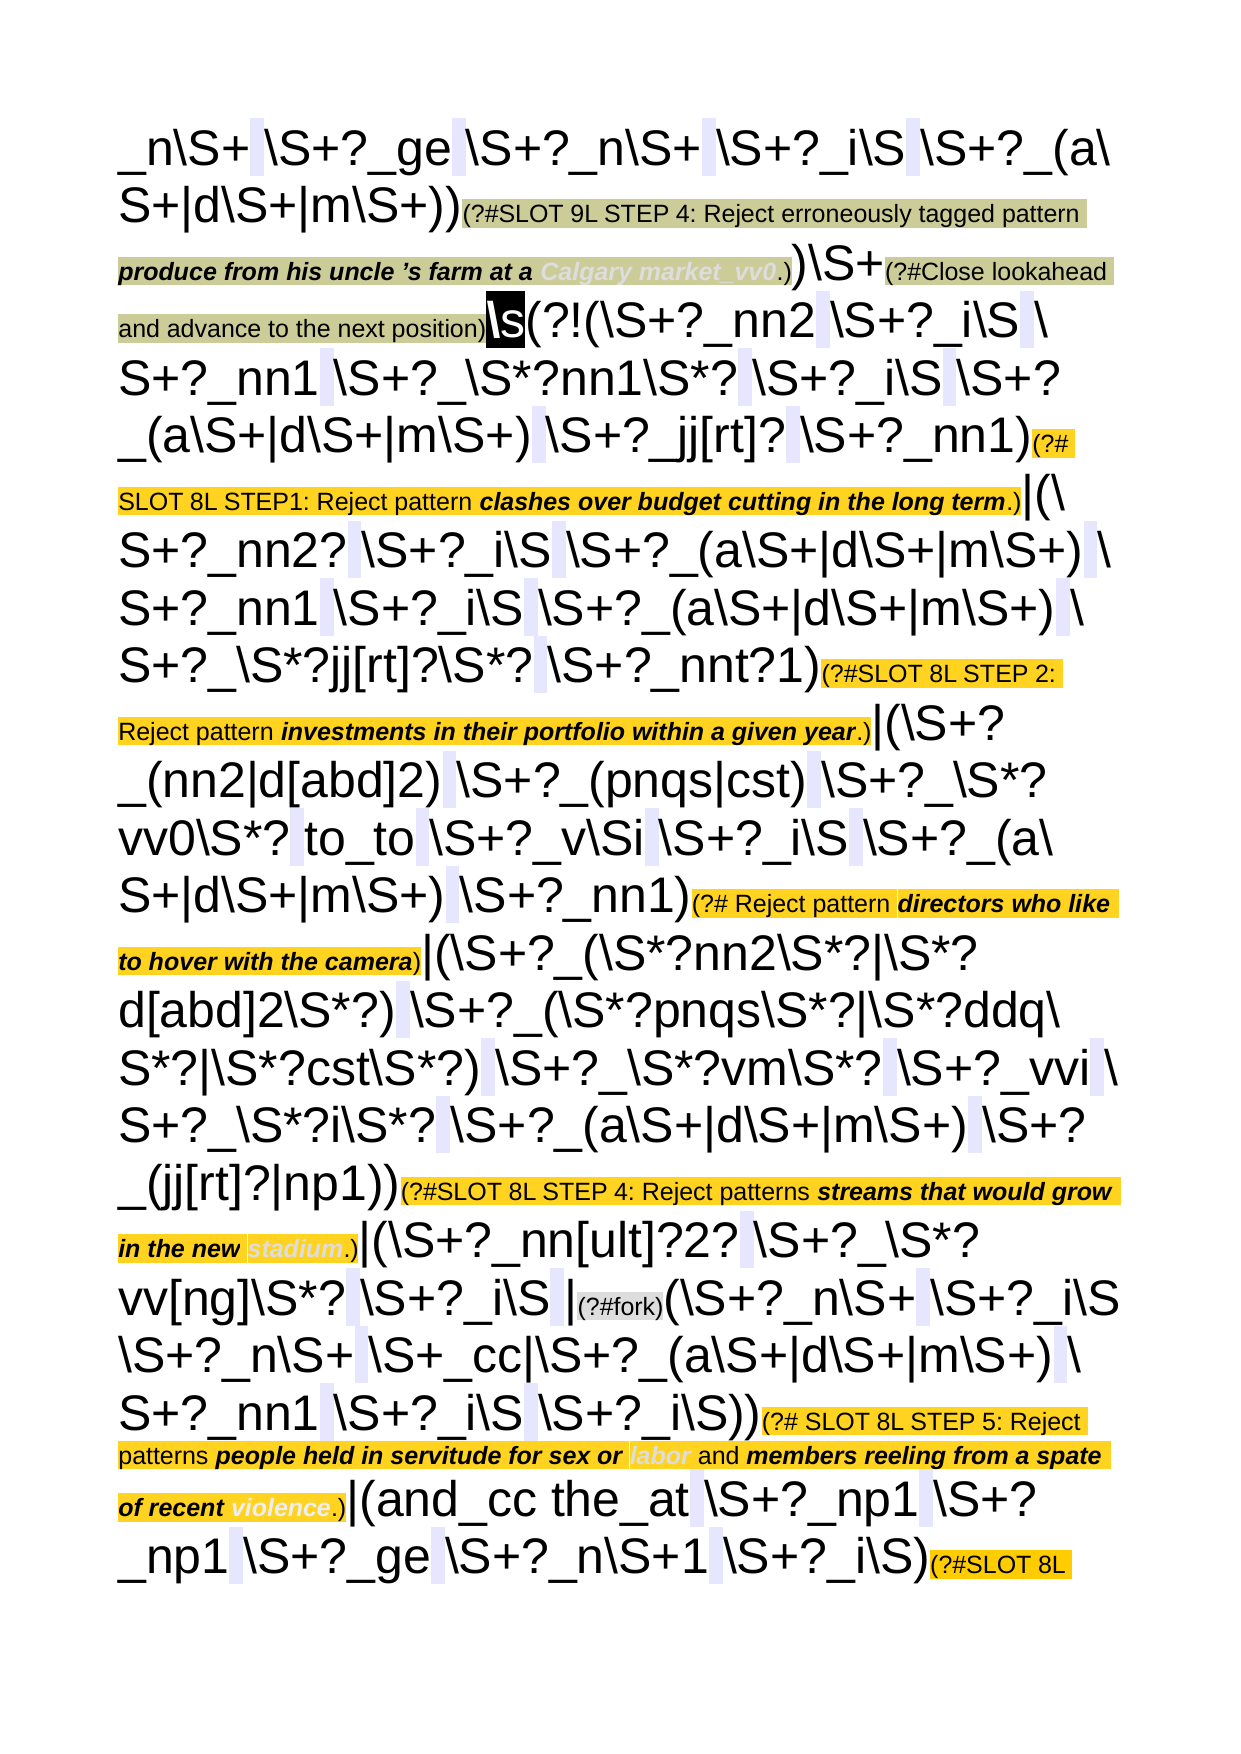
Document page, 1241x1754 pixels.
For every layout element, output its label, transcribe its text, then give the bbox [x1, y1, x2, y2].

text (\s(?!\S+?_nn[ult]?2? \S+?_i\S \S+?_(a\S+|d\S+|m\S+) (?# Results of the . . ..)(\S+?_(jj[rt]?|md) \S+?_n\S+ \S+?_i\S \S+?_(a\S+|d\S+|m\S+) \S+?_(jj[rt]?|md)(?#Reject pattern results from the first round of the presidential election)|\S+?_nn1 \S+?_i\S \S+?_(a\S+|d\S+|m\S+) \S+?_nn1 \S+?_i\S(?#Reject pattern results from the office of the Superintendent of bankruptcy)|\S+?_n[np]1 \S+?_ge \S+?_nn1 \S+?_i\S \S+?_jj[rt]?(?#Reject pattern graduates with a master ’s degree in real estate)|\S+?_nnu \S+?_i\S \S+?_(a\S+|d\S+|m\S+) \S+?_n[npd]\d \S+?_ge(?#Reject pattern communities with 70 percent of the North ’s population .)|\S+?_jj[rt]? \S+?_mc \S+?_nnt2 of_io \S+?_nn1(?#Reject pattern people with a combined five decades of oil experience.))|(\S+?_(vm|vd[dz])|([Mm]a[kd][ei](s|ing)?|[Ll]et(s|ting)?)_vv\S) \S+?_(nnt?1|jj[rt]?) \S+?_nn\d? ,_, \S+?_(nnt?1|jj[rt]?) \S+?_nn\d? \S+?_cc \S+?_(nnt?1|jj[rt]?)(?#SLOT 9L STEP 2: Reject pattern makes morning coffee, after-work drinks and morning tea feel .)|(\S+?_(cs|rrq) \S+?_(ii|rg) \S+?_mc \S+?_nnu(\d+)? \S+?_nnu(\d+)? \S+?_i\S \S+?_n[np]\d? \S+?_i\S)(?#SLOT 9L STEP 3: Reject pattern While about 90 per cent of Inuit across Canada .)|(\S+?_vbr \S+?_(mc|da2) \S+?_nnt2 \S+?_(jjr|rrr) \S+?_csn \S+?_(a\S+|d\S+|m\S+) \S+?_da \S+?_jj[rt]?)(?#SLOT 9L STEP 3: Reject incorrectly tagged pattern are seven times higher than our own terrestrial-based toll connect_vv0 facilities.)|(\S+?_n\S+ \S+?_i\S \S+?_(a\S+|d\S+|m\S+) \S+?_n\S+ \S+?_ge \S+?_n\S+ \S+?_i\S \S+?_(a\S+|d\S+|m\S+))(?#SLOT 9L STEP 4: Reject erroneously tagged pattern produce from his uncle ’s farm at a Calgary market_vv0.))\S+(?#Close lookahead and advance to the next position)\s(?!(\S+?_nn2 \S+?_i\S \S+?_nn1 \S+?_\S*?nn1\S*? \S+?_i\S \S+?_(a\S+|d\S+|m\S+) \S+?_jj[rt]? \S+?_nn1)(?# SLOT 8L STEP1: Reject pattern clashes over budget cutting in the long term.)|(\S+?_nn2? \S+?_i\S \S+?_(a\S+|d\S+|m\S+) \S+?_nn1 \S+?_i\S \S+?_(a\S+|d\S+|m\S+) \S+?_\S*?jj[rt]?\S*? \S+?_nnt?1)(?#SLOT 8L STEP 2: Reject pattern investments in their portfolio within a given year.)|(\S+?_(nn2|d[abd]2) \S+?_(pnqs|cst) \S+?_\S*?vv0\S*? to_to \S+?_v\Si \S+?_i\S \S+?_(a\S+|d\S+|m\S+) \S+?_nn1)(?# Reject pattern directors who like to hover with the camera)|(\S+?_(\S*?nn2\S*?|\S*?d[abd]2\S*?) \S+?_(\S*?pnqs\S*?|\S*?ddq\S*?|\S*?cst\S*?) \S+?_\S*?vm\S*? \S+?_vvi \S+?_\S*?i\S*? \S+?_(a\S+|d\S+|m\S+) \S+?_(jj[rt]?|np1))(?#SLOT 8L STEP 4: Reject patterns streams that would grow in the new stadium.)|(\S+?_nn[ult]?2? \S+?_\S*?vv[ng]\S*? \S+?_i\S |(?#fork)(\S+?_n\S+ \S+?_i\S \S+?_n\S+ \S+_cc|\S+?_(a\S+|d\S+|m\S+) \S+?_nn1 \S+?_i\S \S+?_i\S))(?# SLOT 8L STEP 5: Reject patterns people held in servitude for sex or labor and members reeling from a spate of recent violence.)|(and_cc the_at \S+?_np1 \S+?_np1 \S+?_ge \S+?_n\S+1 \S+?_i\S)(?#SLOT 8L STEP 6: Reject pattern and the United States ’ role in it )|(\S+?_nn2? \S+?_i\S \S+?_(a\S+|d\S+|m\S+) \S+?_((?#fork1)jj[rt]? \S+?_nn\w?1 \S+?_i\S \S+?_jj[rt]?|(?#fork2)md \S+?_(da2|mc) \S+?_nnt2 \S+?_i\S))(?# SLOT 8L STEP 7: Reject pattern people with a greater feeling of personal control, measurements from the first 25 days of November)|(\S+?_vm \S+?_rr \S+?_i\S \S+?_(a\S+|d\S+|m\S+) \S+?_nn[a-z]?1 \S+?_i\S \S+?_(a\S+|d\S+|m\S+))(?#SLOT 8L STEP 8: Reject pattern will probably at the end of the day say .)|(\S+?_([!\.\?]|null) So_\S+ \S+?_(n\S+|d\S+) \S+?_vb\S+ \S+?_(a\S+) very_\S+? \S+?_md)(?#SLOT 8L STEP9: Reject erroneously tagged pattern <sentence end> So this was the very first movie score_vv0 .)|([Dd]o_\S+ \S+?_rr \S+?_i\S the_at \S+?_nn1 of_io \S+?_(a\S+|d\S+|m\S+))(?#SLOT 8L STEP10: Reject pattern do still at the end of the day have.)|((\S+?_(\S*?vm\S*?|vh\S|vd[zd])|n't_xx|([Hh]elp(s|ed|ing)?|[Ll]et(s|ting)?|[Mm]a(k(e(s)?|ing)|de)|[Ww]atch(e[sd]?|ing)?|[Hh]ear(s|d|ing)?)_vv\S+) \S+?_(a\S+|d\S+|m\S+) \S+?_np1 \S+?_cc \S+?_(a\S+|d\S+|m\S+) \S+?_nn1 \S+?_i\S)(?#SLOT 8L STEP11: Reject pattern could the ICC or a court like it .))\S+(?# Close lookahead and advance to next slot.)\s(?!(\S+?_(nn2?|d[abd]2) \S+?_i\S \S+?_(at1?|appge|dd1|jjr?) \S+?_(n[np]1|\S*?vv[ng]\S*?) ((?#fork 1)\S+?_(ge|ccb?|i\S) \S+?_(jj[rt]?|\S*?vv[ng]\S*?|appge) \S+?_nn1|(?#fork 2)\S+?_nd1 \S+?_i\S \S+?_np1))(?# SLOT 7L STEP1: Reject patterns tributes to the country's formidable industry, cultures of this buffeted but protected region, expressions of undying love for his wife, members of the community east of Windsor.)|(\S+?_(nn2?|d[abd]2) \S+?_(pnqs|ddq|cst) \S+?_v\S+ \S+?_(jj[rt]?|rr[rt]?) \S+?_(i\S) \S+?_(a\S+|d\S+|m\S+) \S+?_nn1)(?# SLOT 7L STEP 2: Reject pattern critics who are sympathetic to their cause, caregivers who live further from their parent)|(\S+?_nn2? \S+?_to \S+?_v\Si \S+?_\S*?i[fiow]\S*? \S+?_(a\S+|d\S+|m\S+) \S+?_jj[rt]? \S+?_nn1)(?#SLOT 7L STEP 3: Reject pattern investments to keep in a tax-sheltered account.)|((\S+?_(\S*?vm\S*?|vh\S|vdz)|n't_xx|([Hh]elp(s|ed|ing)?|[Ll]et(s|ting)?|[Mm]a(k(e(s)?|ing)|de)|[Ww]atch(e[sd]?|ing)?|[Hh]ear(s|d|ing)?)_vv\S+) \S+?_(a\S+|d\S+|m\S+|np1) \S+?_((?#fork1)(jj[rt]?|np1) \S+?_(jj[rt]?|ge) \S+?_nn1 \S+?_i\S|(?#fork2)np1 \S+?_np1 \S+?_nn1 \S+?_ge))(?# SLOT 7L STEP 4: Reject pattern let the new blue clay in Madrid, does Andrea Steinemann ’s relationship with Neuman, helping the LA county Sheriff ’s department try.)|(\S+?_(nn2?|d[abd]2) \S+?_(pnqs|ddq|cst) \S+?_(vbr|vh0) \S+?_vvn \S+?_i\S \S+?_(a\S+|d\S+|m\S+|nnb \S+?_n\S+1))(?# SLOT 7L STEP 5: Reject pattern women who have returned to the show. )|(\S+?_(nn2?|d[abd]2) \S+?_vv[gn] to_\S+ \S+?_(v\Si|jj[rt]?) \S+?_(i\S|cc) \S+?_(a\S+|d\S+|m\S+|jj[rt]?) \S+?_n\S1)(?# SLOT 7L STEP 6: Reject patterns businesses wanting to remain in the EU, opinions related to ethical or responsible consumption. )|(\S+?_vv\S \S+?_i\S \S+?_(nn2?|d[abd]2?|pn1?) \S+?_vvn \S+?_i\S \S+?_(a\S+|d\S+|m\S+))(?#SLOT 7L STEP 7: Reject erroneously tagged pattern apologise to anyone affected by the emergency work .)|(\S+?_vh\S \S+?_(a\S+|d\S+|m\S+) \S+?_jjr? \S+?_nn\S+ \S+?_i\S \S+?_(a\S+|d\S+|m\S+))(?#SLOT 7L STEP 8: Reject pattern many who have no direct connection to the war. )|(\S+?_i\S \S+?_at1? \S+?_jj[rt]? \S+?_nn1 \S+?_i\S \S+?_jjr?)(?#SLOT 7L STEP 9: Reject erroneously tagged pattern for the full force of radical climate change_vv0 .)|(and_cc \S+?_(a\S+|d\S+|m\S+) \S+?_jj[rt]? \S+?_nn\d? \S+?_i\S \S+?_jjr?)(?#SLOT 7L STEP 10: Reject pattern and their wide application in genetic research.)|(if_csw? \S+?_ppy \S+?_vbr \S+?_(a\S+|d\S+|m\S+) \S+?_jj\S+ \S+?_jj\S+)(?#SLOT 7L STEP 10: Reject imperative pattern if you’re a bona fide refugee find.)|(\S+?_(nn2?|d[abd]2) \S+?_i\S \S+?_np1 \S+?_cc \S+?_rp \S+?_(a\S+|d\S+|m\S+))(?#SLOT 7L STEP 11: Reject pattern people in Florida and around the country .))\S+(?# Close lookahead and match everything until the next whitespace.)\s(?!(\S+?_(\S*?nn2?\S*?|d[abd]2|mf) \S+?_i\S \S+?_((?#fork1)(a\S+|d\S+|m\S+|nnb|np1) \S+?_((?#fork1a)(jj[rt]?(_rr)?|\S*np1\S*) \S+?_(jj[rt]?|\S*np1\S*|ge) \S+?_nn1?|(?#fork1b)nn1 of_io|(?#fork1c)mc \S+?_np1)|(?#fork2)jj \S+?_nn1 \S+?_i\S|\S*?jj\S* \S+?_\S*?jj\S* \S+?_jj))(?# SLOT 6L STEP 1: Reject pattern organizations like the National Public Radio, reports from Dr. Tinker 's team, lawyers for Algerian living in Ottawa, odds of that kind of event, thirds of the 50 United States, nominees for best animated short film )|(\S+?_nn2 \S+?_(\S*v\S[nd]\S*|jj) \S+?_i\S \S+?_((?#fork1)(at1?|appge|d[ad]1|mc1) \S+?_jj[rt]? \S+?_n[np]1|(?#fork2)np1 \S+?_ge))(?# SLOT 6L STEP2: Reject pattern worms hatched in the small intestine, images available on Norad ’s website.)|(\S+?_(nn2|d[abd]2) \S+?_i\S \S+?_(a\S+|d\S+|m\S+) \S+?_nn1 \S+?_ge \S+?_nn1)(?# SLOT 6L STEP3: Reject pattern nominees on the board's list.)|(and_cc \S+?_((?#fork1)(a\S+|d\S+|m\S+) \S+?_((?#fork1a)nn1 \S+?_ge \S+?_jj[rt]? \S+?_nn1|(?#fork1b)\S*?jj\S* \S+?_\S*?vvn\S*? \S+?_jj[rt]?)|(?#fork2)i\S \S+?_appge \S+?_nn1 \S+?_i\S))(?# SLOT6L STEP4: Reject patterns and the child's crazy grandmother, and from their point of view make, and his long-banned Muslim Brotherhood.)|((\S+?_(\S*?vm\S*?|vh\S|vd[dz])|n't_xx|([Hh]elp(s|ed|ing)?|[Ll]et(s|ting)?|[Mm]a(k(e(s)?|ing)|de)|[Ww]atch(e[sd]?|ing)?|[Hh]ear(s|ed|ing)?)_vv\S) \S+?_(a\S+|d\S+|m\S+|pn1) \S+?_((jj[rt]?\S*|nn1) (\S+?_(\S*?jj\S*?|i\S)|like_\S+) \S+?_(\S*?jj[rt]?\S*?|np1) \S+?_n[np]1|np1 \S+?_nn1 \S+?_i\S))(?#SLOT6L STEP5: Reject patterns watch the bitter Republican presidential primary take, can a movie without spoken dialogue have, erroneously tagged pattern Would a guy like_vvi George Soros, will anything short of military action, does the Washington office of NASA)|((\S+?_(\S*?vm\S*?|vh\S|vd[dz])|n't_xx|([Hh]elp(s|ed|ing)?|[Ll]et(s|ting)?|[Mm]a(k(e(s)?|ing)|de)|[Ww]atch(e[sd]?|ing)?|[Hh]ear(s|d|ing)?)_vv\S) \S+?_(a\S+|d\S+|m\S+) \S+?_jj[rt]? \S+?_nn1 \S+?_i\S)(?# SLOT6L STEP6: Reject pattern how does a blind guy like this.)|(n't_xx \S+?_(a\S+|d\S+|m\S+) \S+?_np1 or_cc \S+?_nn[ult]?1)(?# SLOT 6 STEP 7: Reject pattern ca nt the NFL or Home Depot.)|(\S+?_(nn[ult]?2?|dd2) \S+?_(pnqs|ddq|cst) \S+?_v[vh][0d] \S+?_((?#fork1)i\S \S+?_(a\S+|d\S+|m\S+|\S*?jj[rt]?\S*?)|(?#fork2)v[vd]n \S+?_i\S))(?# SLOT 6 STEP 8: Reject pattern people who go into public office.)|([Ll]isten(s|ing|ed)?_vv\S to_ii \S+?_(a\S+|d\S+|m\S+) \S+?_(jj[rt]?|md) \S+?_(jj[rt]?|md))(?# SLOT 6 STEP 9: Reject pattern listen to the next big guy speak.)|((\S+?_(\S*?vm\S*?|vh\S|vdz)|n't_xx|([Hh]elp(s|ed|ing)?|[Ll]et(s|ting)?|[Mm]a(k(e(s)?|ing)|de)|[Ww]atch(e[sd]?|ing)?|[Hh]ear(s|d|ing)?|[Ff]e(els?(ing)?|lt))_vv\S) \S+?_(a\S+|d\S+|m\S+) \S+?_nn\d? \S+?_i\S \S+?_(a\S+|d\S+|m\S+))(?#SLOT 6 STEP 10: Reject pattern let the uncertainty over his future, felt the spirit of the Stampede.)|(and_cc \S+?_(a\S+|d\S+|m\S+) \S+?_n\S+1 \S+?_i\S \S+?_np1)(?#SLOT 6 STEP 11: Reject pattern and the fisherman in Nova Scotia. )|((\S+?_(\S*?vm\S*?|vh\S|vd[dz])|n't_xx|([Hh]elp(s|ed|ing)?|[Ll]et(s|ting)?|[Mm]a(k(e(s)?|ing)|de)|[Ww]atch(e[sd]?|ing)?|[Hh]ear(s|ed|ing)?)_vv\S) \S+?_rr21 \S+?_rr22 \S+?_pn1 \S+?_i\S)(?# SLOT 6L STEP 12: Reject pattern make just about anyone except Zeb .)|(\S+?_(nn2?|d[abd]2) \S+?_i\S \S+?_n[np]\d? \S+?_ge \S+?_jj[rt]?)(?# SLOT 6L STEP 13: Reject pattern enemies of God ’s natural creation .)|(\S+?_(nn2?|d[abd]2) \S+?_vvg \S+?_rp \S+?_i\S \S+?_(a\S+|d\S+|m\S+))(?#SLOT 6L STEP 14: Reject pattern paths leading off to the side .)|(\S+?_vm \S+?_r\S \S+?_cc \S+?_i\S \S+?_jjr?)(?# SLOT 6L STEP 15: Reject pattern can sometimes and with great difficulty .)|(\S+?_([\.\?!:]|null) \S+?_((?#fork1)ex \S+?_vbz \S+?_r[rt] \S+?_(a\S+|d\S+|m\S+)|(?#fork2)n[np]1 \S+?_jj[rt]? \S+?_i\S \S+?_jj[rt]?|(?#fork3)pph1 \S+?_vb\S+ \S+?_(a\S+|d\S+|m\S+) \S+?_jj[rt]?))(?#SLOT 6L STEP 18: Reject incorrectly tagged patterns <sentence end> There is always a wine spill_vv0 and null Ottawa unprepared for major oil spill_vv0., <colon> it is an excellent stress reliever.)|(\S+?_rp \S+?_i\S \S+_nnt?2? \S+?_i\S \S+?_a\S+)(?# SLOT 6L STEP 16: Reject erroneously tagged pattern down within days of its July launch_vv0 .)|(\S+?_v[bv]\S+ \S+?_i\S \S+?_n[np]t?\d? \S+?_ge \S+?_jj[rt]?)(?#SLOT 6L STEP 17: Reject erroneously tagged pattern run into BP ’s massive oil spill_vv0 .)|(are_vbr \S+?_v[vd]g \S+?_jj[rt]? \S+?_ii21 \S+?_ii22)(?#SLOT 6L STEP17: Reject incorrectly tagged pattern rivers are running high because of snow melt_vv0 )|(and_cc \S+?_jjr? \S+?_nn1 \S+?_np1 \S+?_np1 each_dd1)(?#SLOT 6L STEP18: Reject pattern and rhythmic gymnast Alexandra Orlando each.)|(\S+?_(pnqs|cst|ddq) \S+?_(vbr|vv0) \S+?_jj[rt]? \S+?_i\S \S+?_np1)(?#SLOT 6L STEP 19: Reject pattern who are close to Bobby Brown .)|(\S+?_cs(_rrq)? \S+?_(a\S+|d\S+|m\S+) \S+?_nn1 of_io \S+?_nn1)(?#SLOT 6L STEP 20: Reject pattern when our institution of law enforcement do .)|(\S+?_vv\S \S+?_i\S \S+?_n[np]1\S* \S+?_i\S \S+?_(a\S+|d\S+|m\S+))(?#SLOT 6L STEP 21: Reject pattern voted for Obama on the first go_vv0 around .))\S+(?# Close the lookahead and match everything until a whitespace.)\s(?!((and_cc \S+?_(at1?|appge|mc1|\S*jj\S*|n[np]1) \S+?_(i\S|\S*np1\S*|\S*jj\S*) \S+?_(at1?|appge|d[ad]1|mc1|jj|i\S|np1) \S+?_n[np]1)(?# SLOT 5L STEP 1. Reject patterns and knowledge of the issue, and Henry Waxman of California, and literature of French Canada BUT MATCH and the attached practice facility.)|(\S+?_(nn2?(_\S+)?|d[da]2?) \S+?_(i\S|rr|vvn) \S+?_((?#fork1)(a\S+|d\S+|m\S+|n[pd]\d?|i\S(_r[lp]@?)?|\S*?jj\S*?|r[lp]) \S+?_(at1?|j\S+|\S*np1\S*|ge|da|ii) \S+?_(n[a-z]+1?)|(?#fork2)nn1 \S+?_i\S))(?# SLOT 5L STEP 2. Reject the patterns rumors in the art world, monsters in my dark basement, rebels in Syria 's south, those in the inner circle, visitors from around the world, houses in downtown Buenos Aires, coctail haunts all over the city, pictures from inside the warehouse, cars sold in the UK, drivers held up in traffic, forms of identification in Canada.)|(\S+?_(nn2?(_\S+)?|d[da]2?) \S+?_((?#fork1)(pnqs|cst) \S+?_\S*vv0\S* \S+?_i\S \S+?_n[np]1|(?#fork2)vvg \S+?_i\S \S+?_np1))(?#SLOT 5L STEP 3. Reject patterns civilians who remain in Afganistan, people living in Greater Vancouver.)|((\S+?_(\S*?vm\S*?|vh\S|vd[dz])|n't_xx|([Hh]elp(s|ed|ing)?|[Ll]et(s|ting)?|[Mm]a(k(e(s)?|ing)|de)|[Ww]atch(e[sd]?|ing)?|[Hh]ear(s|ed|ing)?)_vv\S) \S+?_((?#fork1)(a\S+|d\S+|jj) (\S+?_(jj[rt%@]?|vvg|np1)|very_rg) \S+?_(n(p1|nl1)|jj|da) \S+?_n\S+?1 \S+?_vv0|(?#fork2)nn1 \S+?_nnb \S+?_np1 \S+?_np1))(?# SLOT 5L STEP 4. Reject patterns helped the outstanding Czech goalkeeper and watched the surging new prospect, let your very own father, did the Wall Street Journal, does Attourney General Eric Holder)|(\S+?_(nn2?|d[ab]2?) \S+?_(v\S*\S[ng]\S*|cc) \S+?_\S*?(i\S\S*?|a\S+) \S+?_(at1?|appge|d[ab]1|mc1|jj[rt]?) \S+?_nn1))(?#SLOT 5L. STEP 4. Reject patterns records examined by the council, people getting off the ride, families nor the medical world.)|((\S+?_(\S*?vm\S*?|vh\S|vd[dz])|n't_xx|([Hh]elp(s|ed|ing)?|[Ll]et(s|ting)?|[Mm]a(k(e(s)?|ing)|de)|[Ww]atch(e[sd]?|ing)?|[Hh]ear(s|ed|ing)?|[Ff]e(els?(ing)?|lt))_vv\S) \S+?_(at1?|appge|d[abd]\d?) ((or_cc)|(\S+?_n\S+)) \S+?_(ge|appge|i\S) \S+?_n[np]1)(?# SLOT 5L STEP 5: Reject pattern have the baby 's father provide, felt the flicker of strength grow.)|((\S+?_(\S*?vm\S*?|vh\S|vdz)|n't_xx|([Hh]elp(s|ed|ing)?|[Ll]et(s|ting)?|[Mm]a(k(e(s)?|ing)|de)|[Ww]atch(e[sd]?|ing)?|[Hh]ear(s|ed|ing)?|[Ff]e(els?(ing)?|lt))_vv\S) \S+?_rr \S+?_(a\S+|d\S+|m\S+) \S+?_jj[rt]?)(?#SLOT 5L STEP 6: Reject pattern make even a hot soup seem.)|([Ll]isten(s|ing|ed)?_vv\S to_ii \S+?_(a\S+|d\S+|m\S+|nnb) \S+?_(jj[rt])?|md|np1)(?# SLOT 5L STEP 7: Reject pattern listen to the big guy speak, listen to dr. Mike Pearce speak)|(\S+?_nn\S+ \S+?_i\S \S+?_(a\S+|d\S+|m\S+) \S+?_jj[rt]?)(?# SLOT 5L STEP 8: Reject erroneously tagged pattern access to the wider EU market )|(\S+?_(nn2?|d[abd]2) \S+?_(i\S(31)?|vvn) \S+?_(jj[rt]?|i\S(32)?) \S+?_(i\S(33)?|a\S+|d\S+|m\S+))(?# SLOT 5L STEP 9: Reject patterns speakers from closer to home include, arguments in favour of Brexit get, experiences examined in this article .)|(\S+?_v\S+ \S+?_rp \S+?_i\S \S+?_(a\S+|d\S+|m\S+))(?# SLOT 5L STEP 7: Reject erroneously tagged pattern turned back to the landing form_VV0 .)|(and_cc \S+?_(a\S+|d\S+|m\S+) \S+?_n[np]t?1 \S+?_i\S)(?# SLOT 5L STEP 8: Reject pattern and a bit of fuel .)|(\S+?_vm \S+?_xx \S+?_i\S \S+?_(a\S+|d\S+|m\S+))(?# SLOT 5L STEP 8: Reject pattern they would not for the world want .)|(\S+?_vm \S+?_vvi \S+?_cc \S+?_i\S)(?#SLOT 5L STEP 8: Reject pattern might believe and in fact remember .)|((n't_xx|\S+?_(vm|vh\S|vd[dz])|([Hh]elp(s|ed|ing)?|[Ll]et(s|ting)?|[Mm]a(k(e(s)?|ing)|de)|[Ww]atch(e[sd]|ing)?|[Hh]ear(s|ed|ing)?|[Ff]e(els?(ing)?|lt))_vv\S) \S+?_(dd\d?|n\S+1|pn1) \S+?_(i\S|mc) \S+?_(a\S+|d\S+|m\S+|nnu))(?# SLOT 5L STEP 9: Reject patterns Does anybody from this generation , does that 35 percent rate)|((\S+?_(vm|vd[dz]|vh\S)|([Mm]a[kd][ei](s|ing)?|[Ll]et(s|ting)?)_vv\S) \S+?_(a\S+|d\S+|m\S+) \S+?_nn1 \S+?_(cc|i\S))(?#SLOT 5L STEP 10: Reject pattern have a pharmacist or doctor check, will the outcome on Tuesday.)|(\S+?_i\S \S+?_(a\S+|d\S+|m\S+) \S+?_(jj[rt]?|nn1) \S+?_(jj[rt]?|nnt1|ge))(?#SLOT 5L STEP 11: Reject incorrectly tagged patterns on a lonely Christmas Eve shift_vv0, for your company’s RRSP plan_vv0)|(\S+?_vd\S \S+?_(a\S+|d\S+|m\S+) \S+?_jjr? \S+?_(jjr?|nn1))(?#SLOT 5L STEP 12: Reject erroneously tagged pattern do a fecal occult blood test_vv0 .)|(\S+?_([\.\?!,]|null) (\S+?_(a\S+|d\S+|m\S+) \S+?_n[np]1 \S+?_ge|(?#fork)\S+?_cc \S+?_r[rt] \S+?_(a\S+|d\S+|m\S+)))(?#SLOT 5L STEP 13: Reject pattern <sentence end> The Keg ’s management say, , and often the RCMP)|(\S+?_ex \S+?_vm be_vbi \S+?_(a\S+|d\S+|m\S+|jjr?))(?#SLOT 5L STEP 14: Reject incorrectly tagged pattern There will be considerable property damage_vv0 .)|(\S+?_(null|[,!\?\.]) \S+?_(csa?|ccb?) ((?#fork 1)\S+?_(a\S+|d\S+|m\S+) \S+?_jj[rt]?|(?#fork 2)\S+?_nn1 \S+?_i\S))(?#SLOT 5L STEP 15: Reject incorrectly tagged patterns , as a pretrial plea deal_vv0 and. But University of Windsor graduate_vv0)|(\S+?_([!\.\?]|null) \S+?_cs \S+?_(a\S+|d\S+|m\S+) \S+?_(md|jj[rt]?))(?#SLOT 5L STEP 16: Reject pattern <sentence end> After the first frost dig up .)|(\S+?_vvz to_\S+? \S+?_v\Si \S+?_(a\S+|d\S+|m\S+))(?#SLOT 5L STEP 17: Reject erroneously tagged pattern other sports figures_vvz to earn the honor include.)|(\S+?_ddq \S+?_np1(_nn1)? \S+?_cc \S+?_np1\S*)(?#SLOT 5L STEP 18: Reject what Biden or Secretary Clinton do )|([Tt]o_\S+ \S+?_rr \S+?_i\S \S+?_jj\S*)(?#SLOT 6L STEP 19 : Recejt pattern to simply through executive order ignore .)|(do_vd0 n[o']t_xx \S+?_vvi \S+?_i\S)(?#SLOT 6L STEP20: Reject sloppily punctuated tag question pattern do n’t disagree with that do you.))\S+(?# close lookahead and advance to next slot)\s(?!((and_cc|n't_xx|\S+?_(vm|vh\S|vd[dz])|([Hh]elp(s|ed|ing)?|[Ll]et(s|ting)?|[Mm]a(k(e(s)?|ing)|de)|[Ww]atch(e[sd]|ing)?|[Hh]ear(s|ed|ing)?|[Ff]e(els?(ing)?|lt))_vv\S) \S+?_(n\S+?1@?|pn1|a\S+|d\S+|rr|i\S|nnb|mc1) \S+?_(\S*np1\S*|\S*jj\S*|i\S|d[ad]|ge|rg|m[dc]) (\S+?_(n[np]1|da|pph1)|each_))(?# SLOT 4L STEP 1. Reject the patterns making this ping-sized space feel could OR help OR does the United States establish, make the former church conform, and the Obama campaign, and Southwest DeKalb each, watch Grace’s birth live, have its new base open, provided you should in any way want.)|(\S+?_((nn2?|d[da]2?)|pp(is\d|h2|[\.\?!])) \S+?_((?#fork)\S*?i\S\S*? \S+?_(a\S+|d\S+|m\S+|nnb|n[np]t?1|ii22) \S+?_n\S+1|(?#fork)(pnqs|cst) \S+?_i\S))(?# SLOT 4L STEP 2. Apparently this is meant to reject the patterns we as a family, I as a chairman, robbers in the south, we in law enforcement, employees who in Chicago get.)|([Ll]isten(s|ing|ed)?_vv\S to_ii \S+?_(a\S+|d\S+|m\S+|nnb))(?# SLOT 4L STEP 3: Reject pattern listen to the jungle speak, listen to Mr. Romney speak)|(\S+?_(nn2?|d[abd]2) \S+?_(i\S|\S*?vv[ng]\S*?|rl|jj) \S+?_(np1|i\S))(?# SLOT 4L STEP 4: Reject patterns networks developed by Yammer, Reports discovered on Sunday.)|((\S+?_(\S*?vm\S*?|vh\S|vdz)|n't_xx|([Hh]elp(s|ed|ing)?|[Ll]et(s|ting)?|[Mm]a(k(e(s)?|ing)|de)|[Ww]atch(e[sd]?|ing)?|[Hh]ear(s|ed|ing)?)_vv\S) \S+?_vvg \S+?_(a\S+|d\S+|m\S+))(?# SLOT 4L STEP 5: Reject pattern made playing the game look.)|((<p>|\S+?_[!\.\?]) ['"]_['"] \S+?_(a\S+|d\S+|m\S+|nnb) \S+?_n\S+1)(?# SLOT 4L STEP 6: Reject pattern <sentence end> <quotation mark> The public want )|(\S+?_(vd[dz]|vm) \S+?_(a\S+|d\S+|m\S+|nnb) \S+?_(jj[rt]?|np[dm]?\d?|i\S|dd1|md) \S+?_(n\S+1|d[ad]1))(?# SLOT 4L STEP 6: Reject pattern did OR would some ancient Egyptian complain, does any of this involve, does all this money go, would this next jury reach.)|(\S+?_vvd \S+?_i\S \S+?_(a\S+|d\S+|m\S+))(?#SLOT 4L STEP 7: Reject incorrectly tagged pattern the company said in a trading update_vv0. )|((<p>|[!\.\?]_[!\.\?]) \S+?_n\S+ \S+?_ge)(?# SLOT 4L STEP 8: Reject pattern <sentence break> Entity ’s family insist.)|(\S_\( \S+?_i\S \S+?_(jj[r]?|dar))(?# SLOT 4L STEP 9: Reject erroneously tagged pattern <open parenthesis> in American fiction hope and pattern <open parenthesis> for more information see .)|(([Gg][eo]t(en)?_\S+|\S+?_vb\S+) \S+?_vvn \S+?_i\S)(?# SLOT 4L STEP 10: Reject erroneously tagged pattern got turned into car tire_VV0 mush .)|(\S+?_vv\S \S+?_rp \S+?_(a\S+|d\S+|m\S+))(?# SLOT 4L STEP 11: Reject incorrectly tagged pattern picked up an ice pick_vv0 .)|(\S+?_([!\.\?,]|null) \S+?_(ccb|at1?|np1) \S+?_(a\S+|d\S+|m\S+|jjr?|,))(?# SLOT 4L STEP 12: Reject incorrectly tagged patterns <sentence end> But the birch bark_vv0, . An internal agency alert_vv0.)|(,_, \S+?_csa? \S+?_(a\S+|d\S+|m\S+))(?#SLOT 4L STEP 13: Rehect incorrectly tagged pattern ,_, as a government usher_vv0 )|(\S+?_([,!\.\?]|null) \S+?_n[np]t?1 :_:)(?# SLOT 4L STEP 14: Reject incorrectly tagged pattern <sentence end> Buzzword : lether_vv0 .)|(\S+?_(pnqs|cst) \S+?_v[vd]0 \S+?_(a\S+|d\S+|m\S+|n\S+|jj[rt]?|i\S(_rp@?)?))(?# SLOT 4L STEP 15: Reject pattern moms-to-be who do low-impact exercise, who fall in love have)|(\S+?_i\S \S+?_(a\S+|d\S+|m\S+|jjr? \S+?_np\d \S+?_nn1))(?# SLOT 4L STEP 16: Reject incorrectly tagged pattern against former CBC radio host_vv0 Jim Lampley .)|(\S+?_r[rtl] \S+?_i\S \S+?_(a\S+|d\S+|m\S+))(?#SLOT 4L STEP 17: Reject incorrectly tagged pattern even with the name change_vv0 .)|(\S+?_vm \S+?_i\S \S+?_(a\S+|d\S+|m\S+))(?#SLOT 4L STEP 18: Reject pattern would at this point draw .)|(\S+?_ex \S+?_vb\S+ \S+?_(a\S+|d\S+|m\S+))(?#SLOT 4L STEP 19: Reject incorrectly tagged pattern There was one job open_vv0.)|(\S+?_vvz \S+?_i\S \S+?_(a\S+|d\S+|m\S+))(?#SLOT 4L STEP 20: Reject incorrectly tagged pattern recent government moves_vvz on that front have .)|(\S+?_(rr|dd)q \S+?_(vm|vd[zd]) \S+?_(nn1|vvi))(?# SLOT 4L STEP 21: Reject potentially erroneously tagged pattern How could design_vvi thinking solve .)|(\S+?_ddq \S+?_(vm|vb\S+) \S+?_(a\S+|d\S+|m\S+))(?#SLOT 4L STEP 22: Reject erroneously tagged pattern What is her double take_vv0 .)|(n't_xx that_cst \S+?_(da1?|jj[rt]?))(?#SLOT 4L STEP 23: Reject erroneously tagged pattern would n’t that_cst same thing happen .)|(\S+?_ddq \S+?_nn1 of_io \S+?_nn[a-z]?1 (do|have)_)(?#SLOT 4L STEP24: Reject pattern What kind of response have you .)|(\S+?_(vm|vd\S) \S+?_pn1 like_\S+ \S+?_dd1)(?#SLOT 40 STEP25: Reject erroneously tagged pattern does something like this happen.))\S+(?#Close the lookahead and move to the next position)\s(?!(and_cc \S+?_(a\S+|d\S+|m\S+|n\S+|jj[rt]?))(?# SLOT 3L STEP 1. Reject the pattern and the NN1, and carved entryway.)|((\S+?_(n[np][lu]?2?(_\S+)?|d[da]2?)|[Tt]eam_nn1) \S+?_i\S \S+?_(n[a-z]+1?|dd1|pph1))(?# SLOT 3L STEP 2. Reject the patterns those in Brazil, many in England, dollars in fraud, the team behind Bakerie, games like that.)|((\S+?_(\S*?vm\S*?|vh\S|vd[zd])|n't_xx|([Hh]elp(s|ed|ing)?|[Ll]et(s|ting)?|[Mm]a(k(e(s)?|ing)|de)|[Ww]atch(e[sd]?|ing)?|[Hh]ear(s|d|ing)?|[Gg][eo]t(en)?|[Ff]e(els?(ing)?|lt))_vv\S|[Ww]ill_\S+) \S+?_(a\S+|d\S+|m\S+|n\S+|jj[rt]?|fw) \S+?_(n[ndp]l?1|pn1))(?# SLOT 3L STEP 3. Reject patterns have my assistant bring, let the president see, make the money count, watch his son suffer etc.)|(to_\S+ \S+?_(mc1|dd1?) \S+?_nnt1|(?#fork)(\S+?_(vm|v[dv][dz0]|nn2|pp(is\d|hs2)|[\.\?!])|which_ddq) \S+?_i\S \S+?_n[np]1)(?#SLOT 3L STEP 4: Reject patterns to one day become, you in turn contribute, doctors in turn help, would in fact go and also the incorrectly tagged sequence reports_vvz in Israel.)|([Ll]isten(s|ing|ed)?_vv\S to_ii \S+?_n[np]1)(?# SLOT 3L STEP 5: Reject pattern listen to Mike speak.)|((\S+?_[!\.\?"]|if_cs|<p>(_null)?) \S+?_(a\S+|d\S+|m\S+|jj|"|csa?|n[np]1|zz1) \S+?_n\S+1)(?# SLOT3L STEP 6: Reject pattern . The Treasury say, and the old-fashioned subjunctive triggered by IF. )|(\S+?_nn2? (a|an)_at1 \S+?_nnt1)(?# SLOT3L STEP7: Reject pattern 102 people a year lose.)|(\S+?_(ddq|rrq|cs(?=\W)) \S+?_(a\S+|d\S+|m\S+|jj[rt]?|vbz))(?#SLOT 3L STEP 8: Reject patterns, one of them erroneously tagged, what the group call, why Inuit youth, how ’s he look.)|([Nn]o_\S+ one_\S+ will_\S+)(?# SLOT 3L STEP 9: Reject the erroneously tagged sequence no one will_nn1 )|([Hh]ow_\S+ \S+?_d\S+)(?#SLOT 3L STEP10: Reject pattern how much money have you ... .)|(\S+?_ddq [^_]+_vbz [^_]+_dd1)(?#SLOT 3L STEP 11: Reject wrongly tagged pattern what ’s_vbz this do .))\S+(?# Then advance to the next slot)\s(?!and|n't|[Hh]elp(s|ed|ing)?|[Ll]et(s|ting)?|[Mm]a(k(e(s)?|ing)|de)|[Ww]atch(e[sd]?|ing)?|[Hh]ear(s|d|ing)?|[Ff]e(els?(ing)?|lt)|<p>)\S+?_(?!cs[nw]? |vm |vh\S |[\.\?!] |fo |null |ddqv? |vd[dz] |(nn2|pp(is2|hs2|[\.\?!])) each)\S+(?# SLOT 2L. Reject and, modals, the negative contraction, verbs that take NP plus BARE INFINITIVE complements, the hashtag, does, and the patterns they each, we each, victims each. Reject terminal punctuation because it’s not possible for a MS to occur only 2 words into a new sentence. Reject the IF-subjunctive with simple subjects.)\s(((?<=the_at )\S+?_md )|(?!\w*?politics|couple|team_|Arsenal|--_nn1(_jj)?|that_cst)(same_da |\S+?_(n\w+1(_n\w+1@?)? |pn1 |pphs?1 |d[ad]1 |mc1 )))(?# SLOT 1L: Reject numerically ambiguous nouns such as politics, couple. This list will likely grow later. Then match 3sg NOUN/PRONOUN, followed by a whitespace. same_dd korjattu muotoon same_daVÄLILYÖNTI.)((?!much)\S+?_(rr\d?\d? |xx )){0,2}(?# OPTIONAL ELEMENT. Match up to 2 OPTIONAL adverbs or a negator plus adverb combination, followed by a whitespace)((?!makeover_)[a-z]+_(vv0 |vd0(?! not_| n't| \S+?_pp(y|is\d|hs2) (\S+?_r[rt] )?\S+?_v) |vh0(?! not_| n't| (I|we|they)_| \S+?_(v\wn|rr \S+?_v\wn)) )|live_rr )(?# NODE. Match an uninflected lexical verb plus a whitespace. Reject patterns do I, do we, do they, do not, do n't, have not, have n't, have done and have only done. Reject patterns have I, have we, have they. The underscore to the not forbidden from following have was added a bit later. It should make sure some valid hits get through, such as hypothetical We demand that he have nothing but food in his backpack. ALSO MATCH live incorrectly tagged as an adverb. )|_(?!vm|vd\S)[^_]+\s[^_]+_(n[np][tluo]?2?|pp(is\d|y|hs2)|d[abd]2?|m[cd]2?)(?# Non-3sg subject.)\snot_xx\s((?!only)[^_]+_rr\s)?(?# NOT followed by an optional adverb that is not only.)[^_]+_(vv[0i] |vd[0i](?! not_| n't)|vh[0i](?! not| n't| \S+?_(v\wn|rr \S+?_v\wn)) )(?# Search 2: An uninflected verb: vv0 must be an unambiguous tag without alternatives, If the verb is do or have, it may not be followed by a negator or past participle.)|\s(?!([Cc]onsider(s|ed|ing)?|([Dd](o(es|ing)?|id))|[Mm]a(k(es?|ing)|de)|[Gg](iv(es?|ing)|ave)|[Cc]all(s|ing|ed)?|[Ff](i|ou)nd(s|ing)?|[Ll]et(s|ting)?)_\S+?|\S+?_(v[bh]\S+|i\S|xx|[!\?\.]|null))\S+ \S+?_(pphs?1) (?!--_\S+)[^_]+_(vv0_)?nn\S?1)(?# Search 3: Match erroneously tagged subjunctive pattern demanded she hand_nn1 over, but try to eliminate patterns that reveal it to be a non-subject, such as prepositions and certain verbs prior to it )|((_vhd (\w+_rr\w? )?(?!made|helped|let|felt|watched)\w+_v[bv]n |(?<![!\?\.>]) (?!made|helped|let|watched|felt)[^_]+_v[bv]d\w?(_v[bv]n)?(?! doing_) )(?# Search 4 begins: Match a verb phrase in the past or past perfect tense)((?!([<!;:,"'\.\?\(-]-?|\S+?_(\w\wq\w?|ccb?|cs[anw_ ]|v[bhv][rz]|-)|by_|\S+?_vvn \S+?_i\S \S+?_(a\S+|d\S+|m\S+) \S+?_nn\S+ \S+?_vv0(?#Reject wrongly tagged pattern overlooked on the nominees list_vv0.)|\S+?_xx \S+?_vvn \S+?_i\S \S+?_(a\S+|d\S+|m\S+) \S+?_jj[rt]? \S+?_nn2 \S+?_vv0(?#Reject wrongly tagged pattern was not added to the toxic substances list_vv0.)|(help(ing)?|let(ting)?|ma(k(e|ing))|watch(ing)?|hear(ing)?|feel(ing)?)_vv[ig](?#Reject causative verbs)))\S+?_\S+\s){0,5}(?# Match 0 to 5 tokens that are not terminal punctuation, quotation marks, subordinators other than that, etc)(?<!vm )(?<!as_cs31 long_cs32 as_cs33 )(?<!vh0 )(?<!watching_vvg )(?<!so_rr )(?<!therefore_rr )(?!same_)\S+?_(n[np][tluo]?2?|pp(is\d|y|hs2)|d[abd]2?|m[cd]2?)(?# Match a non-3sg subject.) (?!need_)[^_]+_(vv0 |vd0(?! not_| n't)|vh0(?! not| n't| \S+?_(v\wn|rr \S+?_v\wn)) ))(?# Match a NON-PAST verb phrase.) [118, 118, 1122, 1613]
